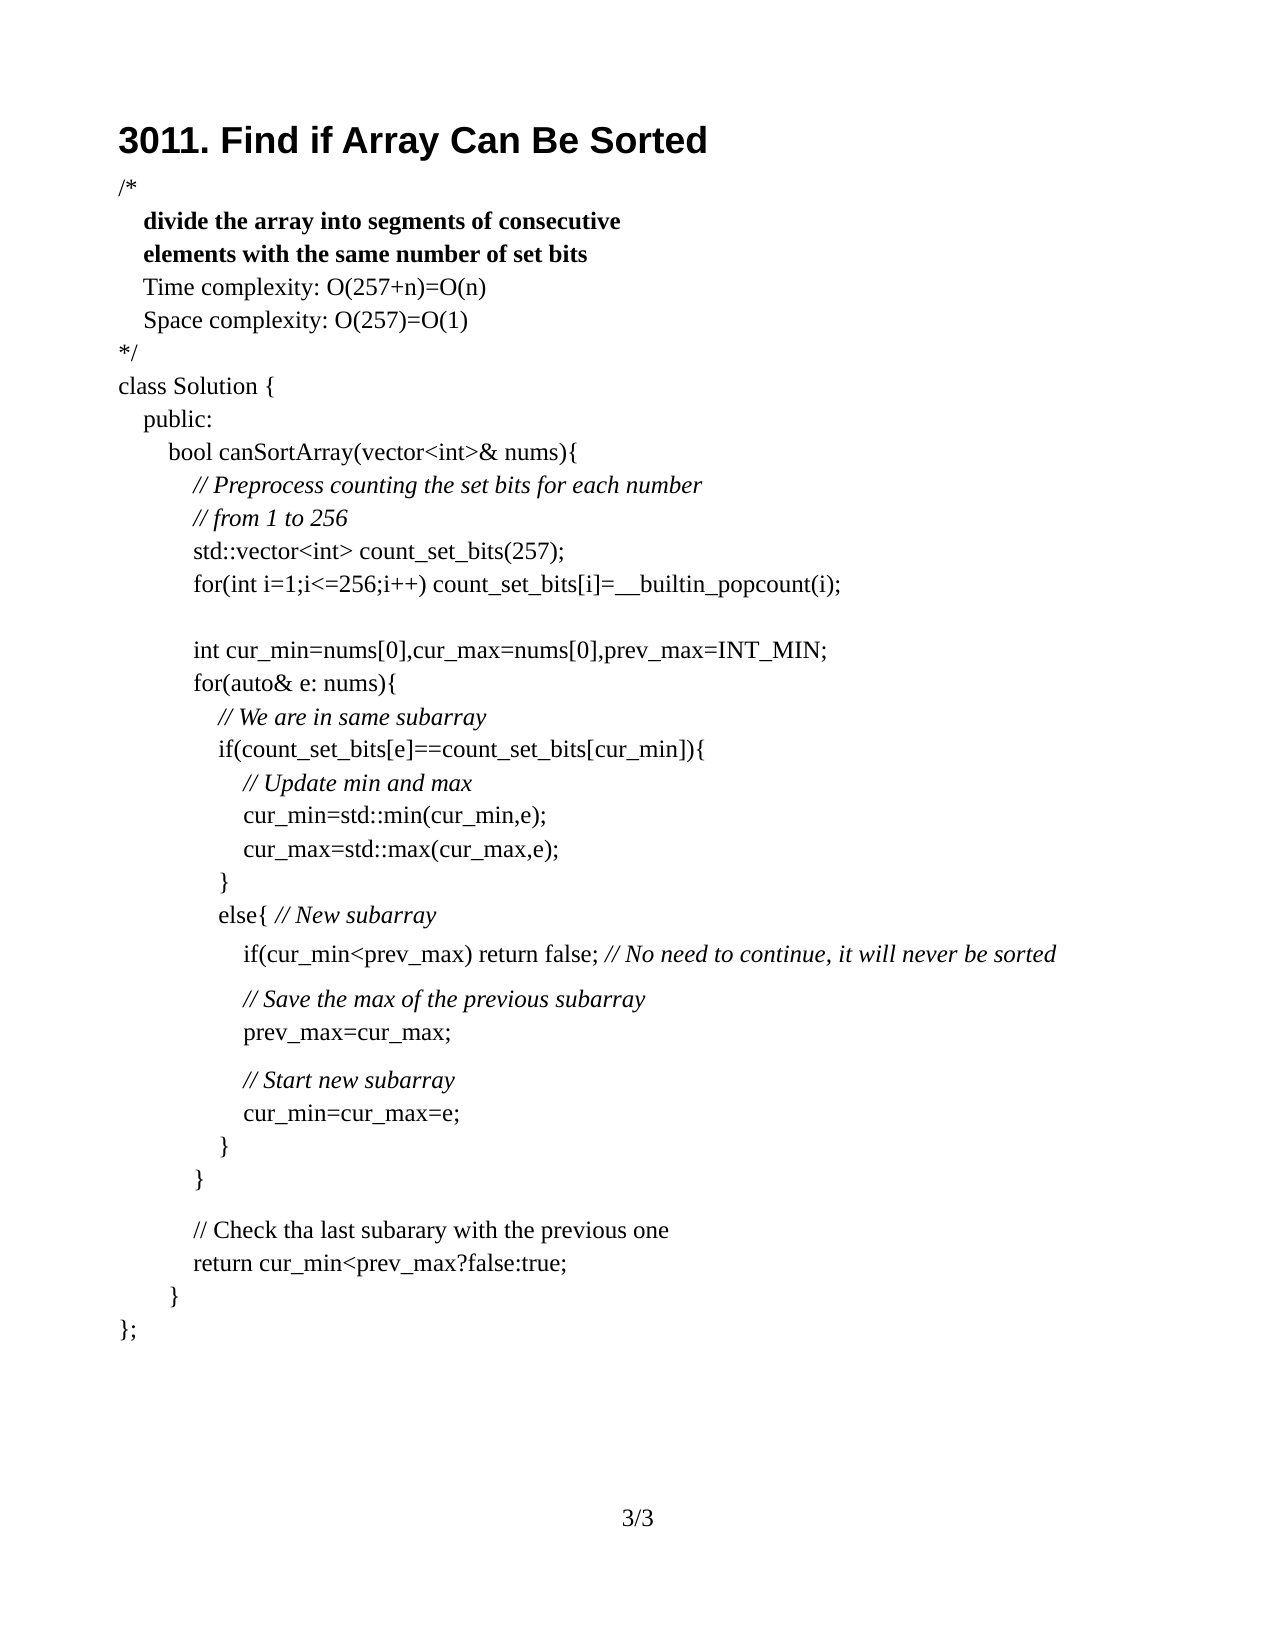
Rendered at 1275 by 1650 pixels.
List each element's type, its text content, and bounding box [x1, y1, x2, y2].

text class Solution { [118, 371, 1157, 400]
text public: [118, 404, 1157, 433]
text else{ // New subarray [118, 900, 1157, 928]
text } [118, 1131, 1157, 1159]
text // Start new subarray [118, 1065, 1157, 1093]
text prev_max=cur_max; [118, 1017, 1157, 1046]
text // Check tha last subarary with the previous one [118, 1215, 1157, 1244]
text elements with the same number of set bits [118, 239, 1157, 268]
text for(auto& e: nums){ [118, 668, 1157, 697]
text cur_max=std::max(cur_max,e); [118, 834, 1157, 862]
text int cur_min=nums[0],cur_max=nums[0],prev_max=INT_MIN; [118, 636, 1157, 664]
text cur_min=cur_max=e; [118, 1098, 1157, 1127]
text } [118, 1164, 1157, 1193]
text Time complexity: O(257+n)=O(n) [118, 272, 1157, 301]
text // Preprocess counting the set bits for each number [118, 470, 1157, 499]
text /* [118, 173, 1157, 202]
text return cur_min<prev_max?false:true; [118, 1248, 1157, 1277]
text // We are in same subarray [118, 702, 1157, 730]
subtitle 3011. Find if Array Can Be Sorted [118, 118, 1157, 161]
text // from 1 to 256 [118, 503, 1157, 532]
text } [118, 1281, 1157, 1310]
text divide the array into segments of consecutive [118, 206, 1157, 235]
text // Save the max of the previous subarray [118, 984, 1157, 1012]
text if(count_set_bits[e]==count_set_bits[cur_min]){ [118, 734, 1157, 763]
text cur_min=std::min(cur_min,e); [118, 801, 1157, 829]
text bool canSortArray(vector<int>& nums){ [118, 437, 1157, 466]
text // Update min and max [118, 768, 1157, 796]
text }; [118, 1314, 1157, 1343]
text for(int i=1;i<=256;i++) count_set_bits[i]=__builtin_popcount(i); [118, 569, 1157, 598]
text */ [118, 338, 1157, 367]
text } [118, 867, 1157, 895]
text std::vector<int> count_set_bits(257); [118, 536, 1157, 565]
text Space complexity: O(257)=O(1) [118, 305, 1157, 334]
text if(cur_min<prev_max) return false; // No need to continue, it will never be sorted [118, 939, 1157, 967]
